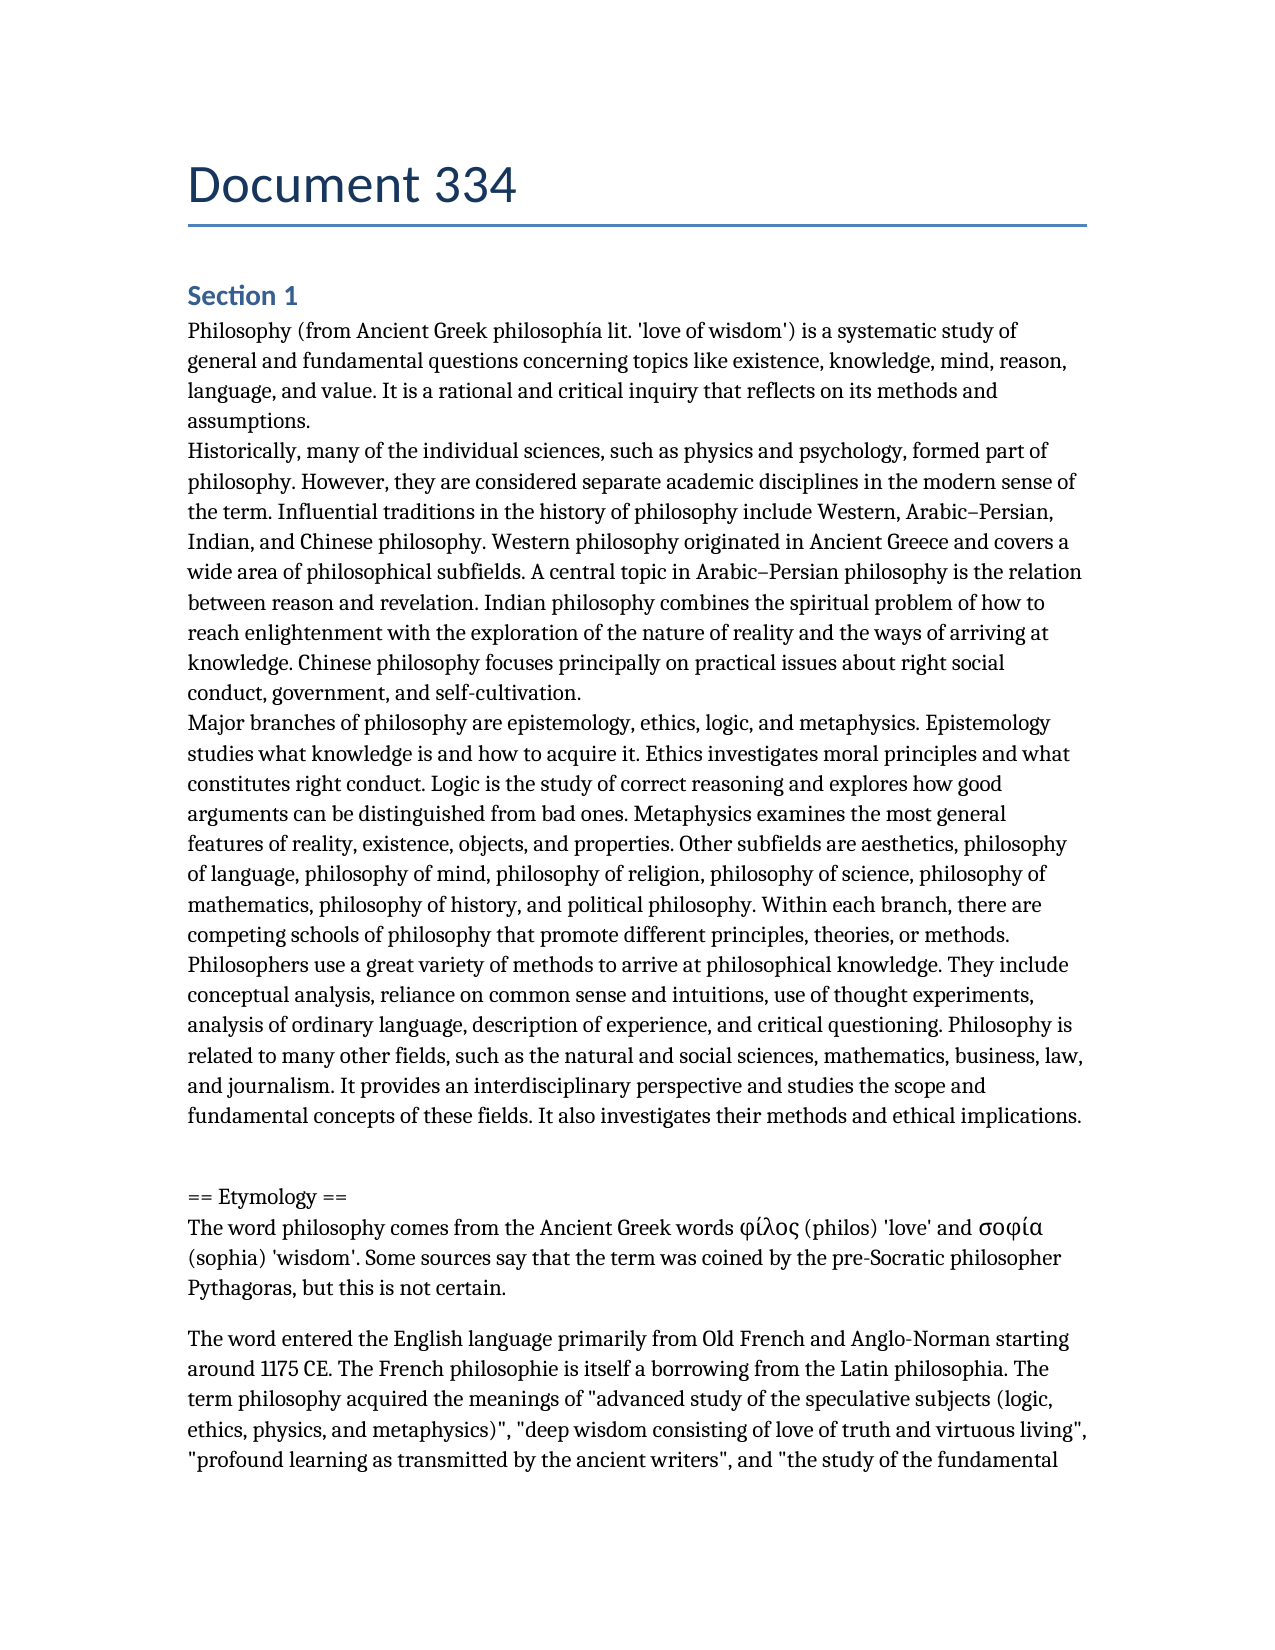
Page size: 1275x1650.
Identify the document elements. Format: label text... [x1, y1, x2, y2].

text The word entered the English language primarily from Old French and Anglo-Norman starting around 1175 CE. The French philosophie is itself a borrowing from the Latin philosophia. The term philosophy acquired the meanings of "advanced study of the speculative subjects (logic, ethics, physics, and metaphysics)", "deep wisdom consisting of love of truth and virtuous living", "profound learning as transmitted by the ancient writers", and "the study of the fundamental [187, 1326, 1087, 1473]
text == Etymology == The word philosophy comes from the Ancient Greek words φίλος (philos) 'love' and σοφία (sophia) 'wisdom'. Some sources say that the term was coined by the pre-Socratic philosopher Pythagoras, but this is not certain. [187, 1154, 1087, 1301]
subtitle Section 1 [187, 277, 1087, 312]
title Document 334 [187, 150, 1087, 227]
text Philosophy (from Ancient Greek philosophía lit. 'love of wisdom') is a systematic study of general and fundamental questions concerning topics like existence, knowledge, mind, reason, language, and value. It is a rational and critical inquiry that reflects on its methods and assumptions. Historically, many of the individual sciences, such as physics and psychology, formed part of philosophy. However, they are considered separate academic disciplines in the modern sense of the term. Influential traditions in the history of philosophy include Western, Arabic–Persian, Indian, and Chinese philosophy. Western philosophy originated in Ancient Greece and covers a wide area of philosophical subfields. A central topic in Arabic–Persian philosophy is the relation between reason and revelation. Indian philosophy combines the spiritual problem of how to reach enlightenment with the exploration of the nature of reality and the ways of arriving at knowledge. Chinese philosophy focuses principally on practical issues about right social conduct, government, and self-cultivation. Major branches of philosophy are epistemology, ethics, logic, and metaphysics. Epistemology studies what knowledge is and how to acquire it. Ethics investigates moral principles and what constitutes right conduct. Logic is the study of correct reasoning and explores how good arguments can be distinguished from bad ones. Metaphysics examines the most general features of reality, existence, objects, and properties. Other subfields are aesthetics, philosophy of language, philosophy of mind, philosophy of religion, philosophy of science, philosophy of mathematics, philosophy of history, and political philosophy. Within each branch, there are competing schools of philosophy that promote different principles, theories, or methods. Philosophers use a great variety of methods to arrive at philosophical knowledge. They include conceptual analysis, reliance on common sense and intuitions, use of thought experiments, analysis of ordinary language, description of experience, and critical questioning. Philosophy is related to many other fields, such as the natural and social sciences, mathematics, business, law, and journalism. It provides an interdisciplinary perspective and studies the scope and fundamental concepts of these fields. It also investigates their methods and ethical implications. [187, 317, 1087, 1129]
